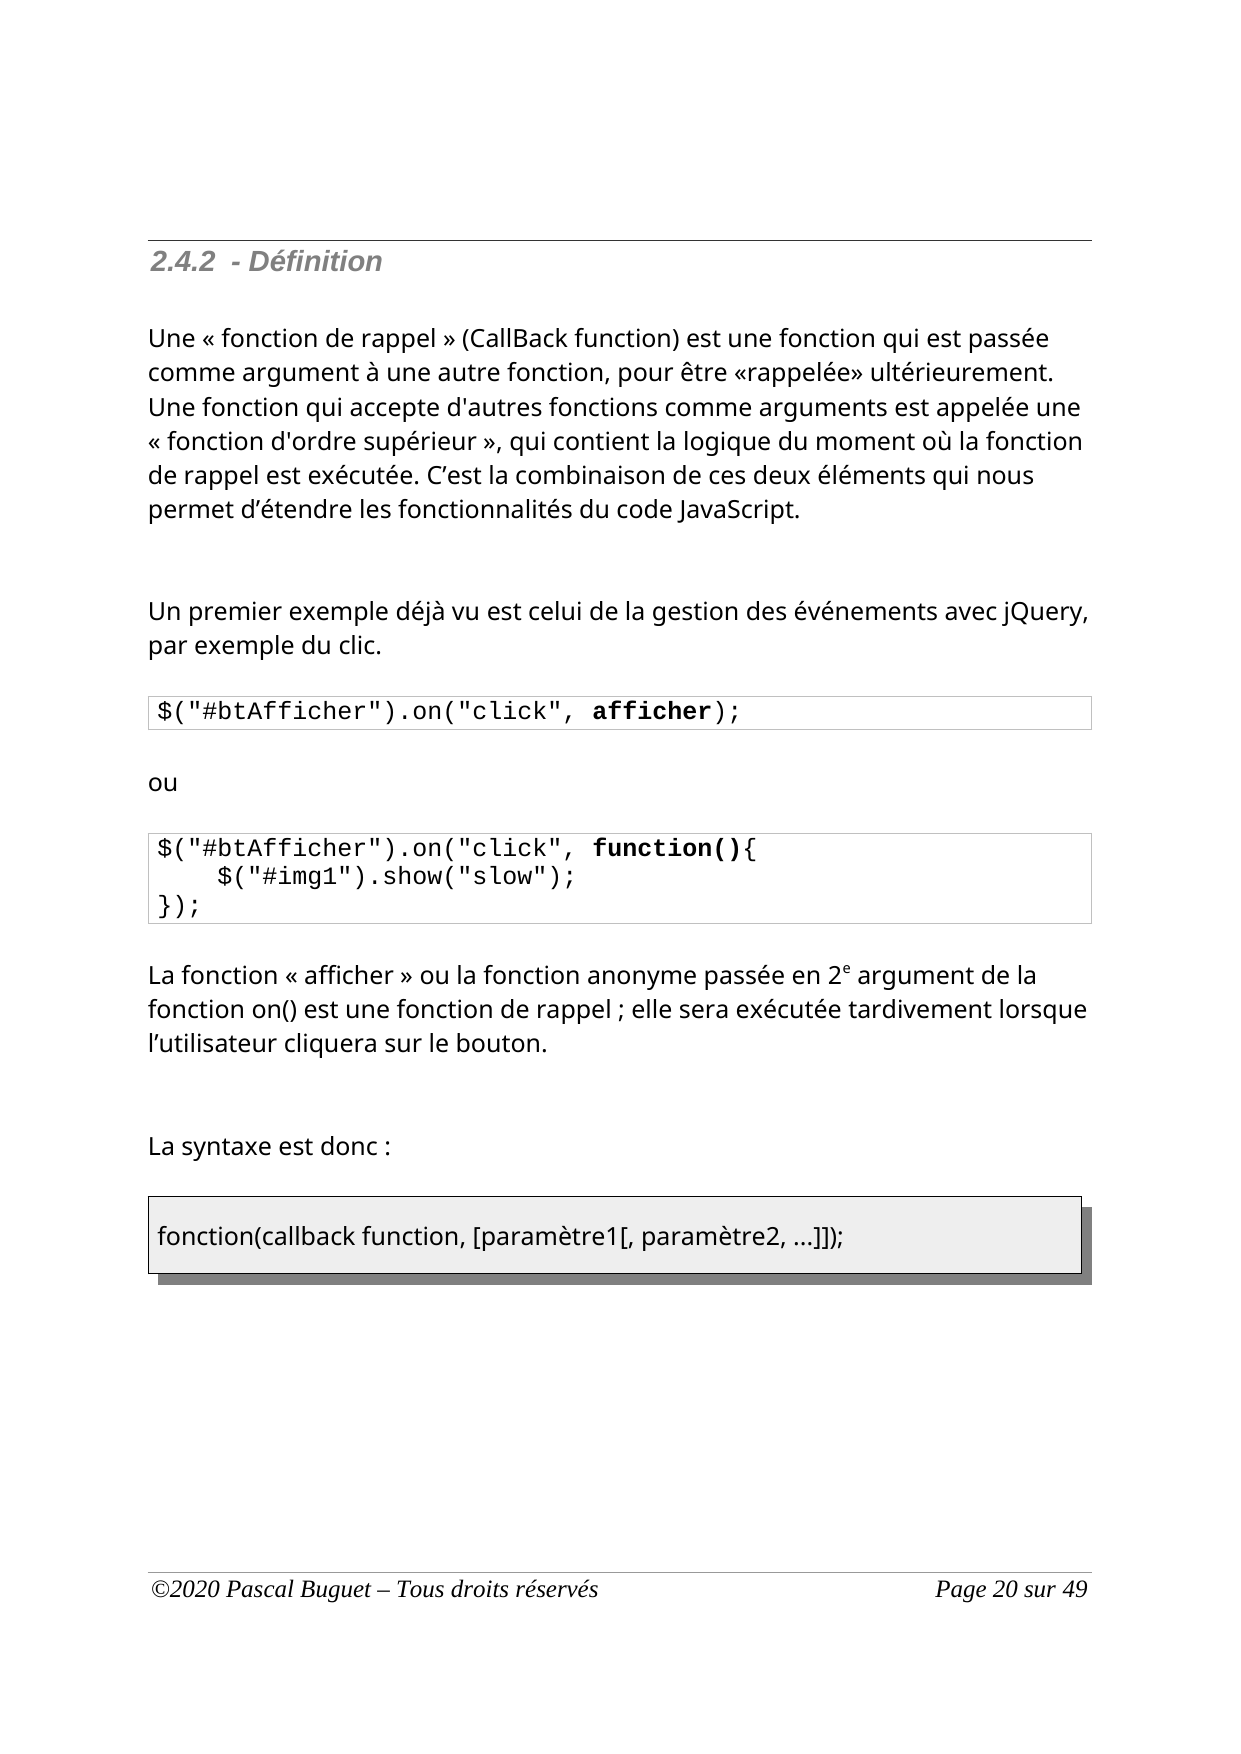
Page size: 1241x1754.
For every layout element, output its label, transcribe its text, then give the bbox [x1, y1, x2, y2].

subtitle - Définition [148, 241, 1092, 281]
text $("#img1").show("slow"); [149, 861, 1091, 889]
text Une « fonction de rappel » (CallBack function) est une fonction qui est passée comme argument à une autre fonction, pour être «rappelée» ultérieurement. Une fonction qui accepte d'autres fonctions comme arguments est appelée une « fonction d'ordre supérieur », qui contient la logique du moment où la fonction de rappel est exécutée. C’est la combinaison de ces deux éléments qui nous permet d’étendre les fonctionnalités du code JavaScript. [148, 321, 1092, 525]
text }); [149, 889, 1091, 923]
text ou [148, 764, 1092, 798]
text $("#btAfficher").on("click", afficher); [149, 697, 1091, 729]
text La fonction « afficher » ou la fonction anonyme passée en 2e argument de la fonction on() est une fonction de rappel ; elle sera exécutée tardivement lorsque l’utilisateur cliquera sur le bouton. [148, 958, 1092, 1060]
text $("#btAfficher").on("click", function(){ [149, 834, 1091, 861]
text fonction(callback function, [paramètre1[, paramètre2, ...]]); [149, 1197, 1081, 1273]
text Un premier exemple déjà vu est celui de la gestion des événements avec jQuery, par exemple du clic. [148, 593, 1092, 662]
text La syntaxe est donc : [148, 1128, 1092, 1162]
